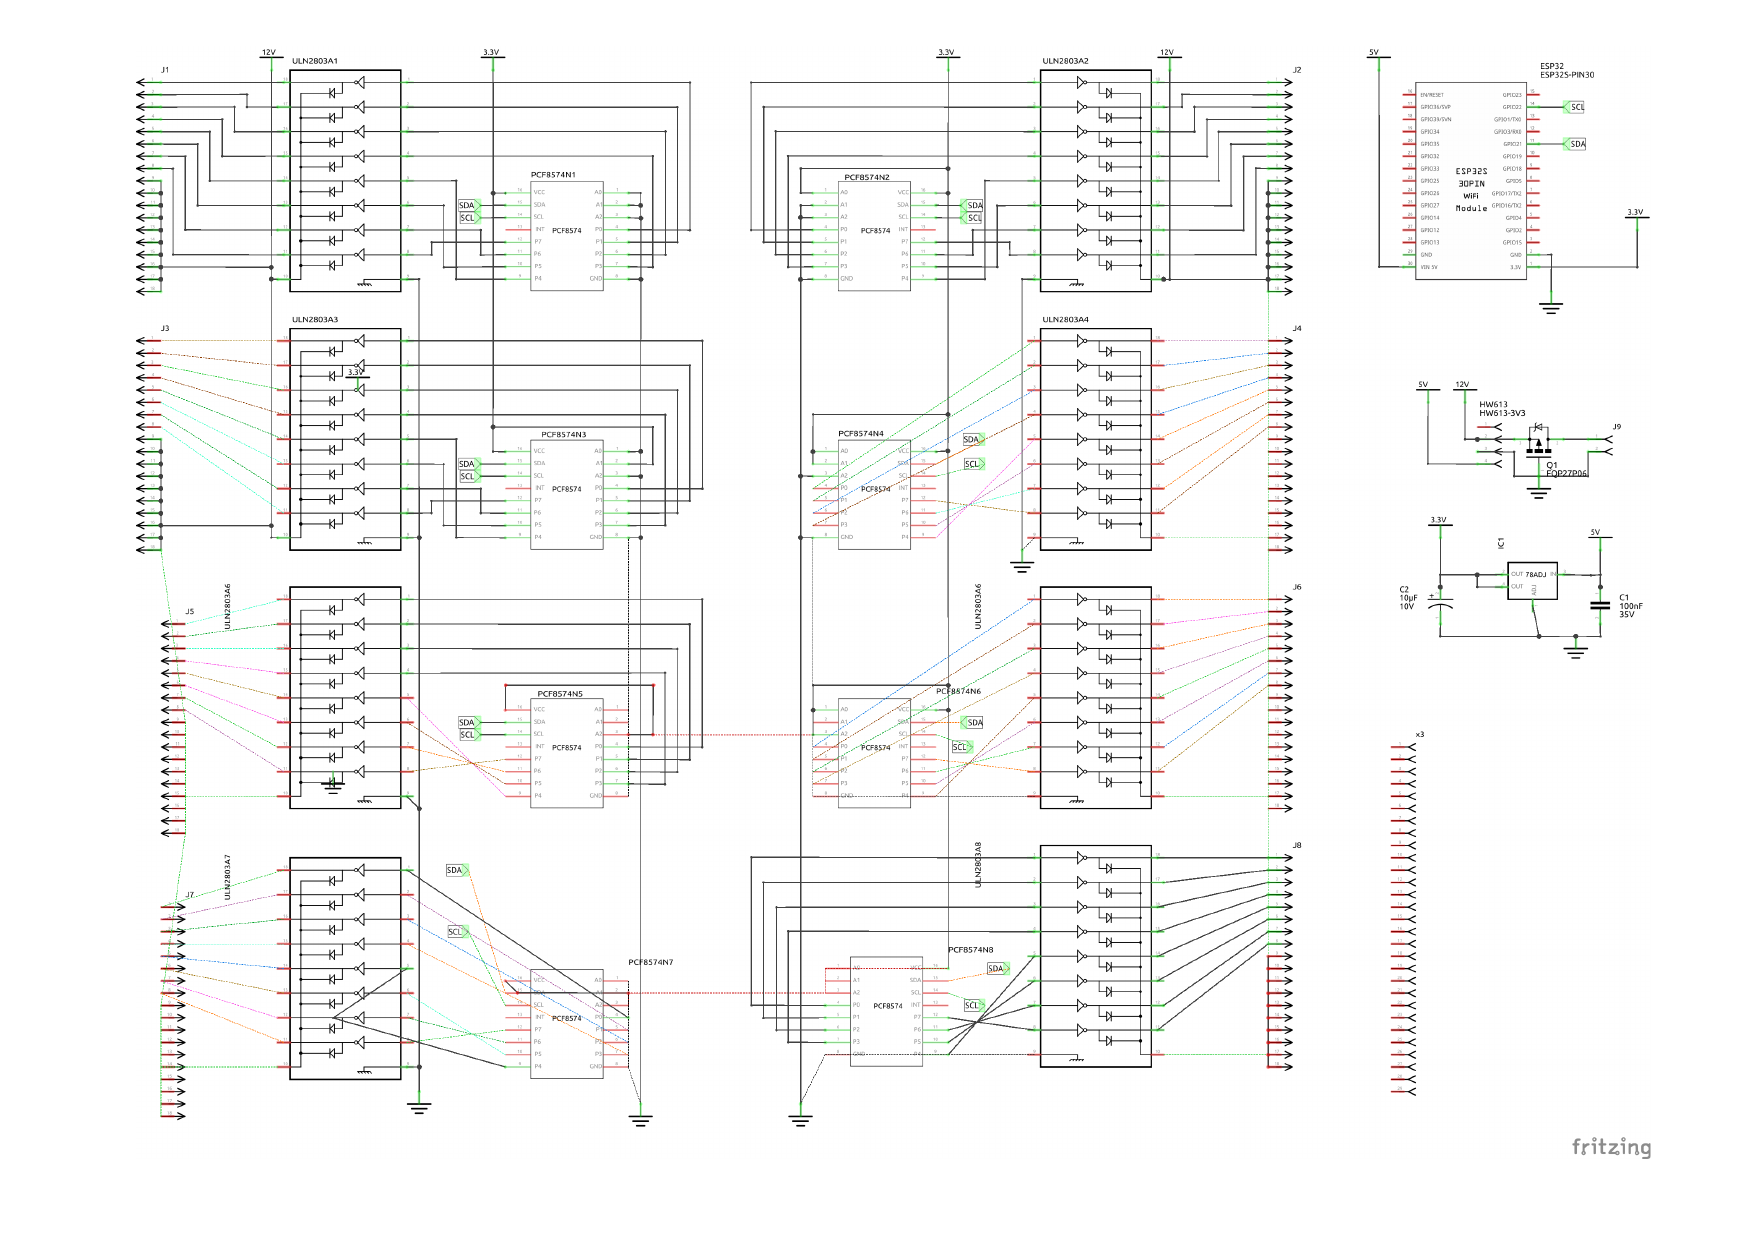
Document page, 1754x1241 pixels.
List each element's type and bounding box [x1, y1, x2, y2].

picture [136, 46, 1651, 1159]
